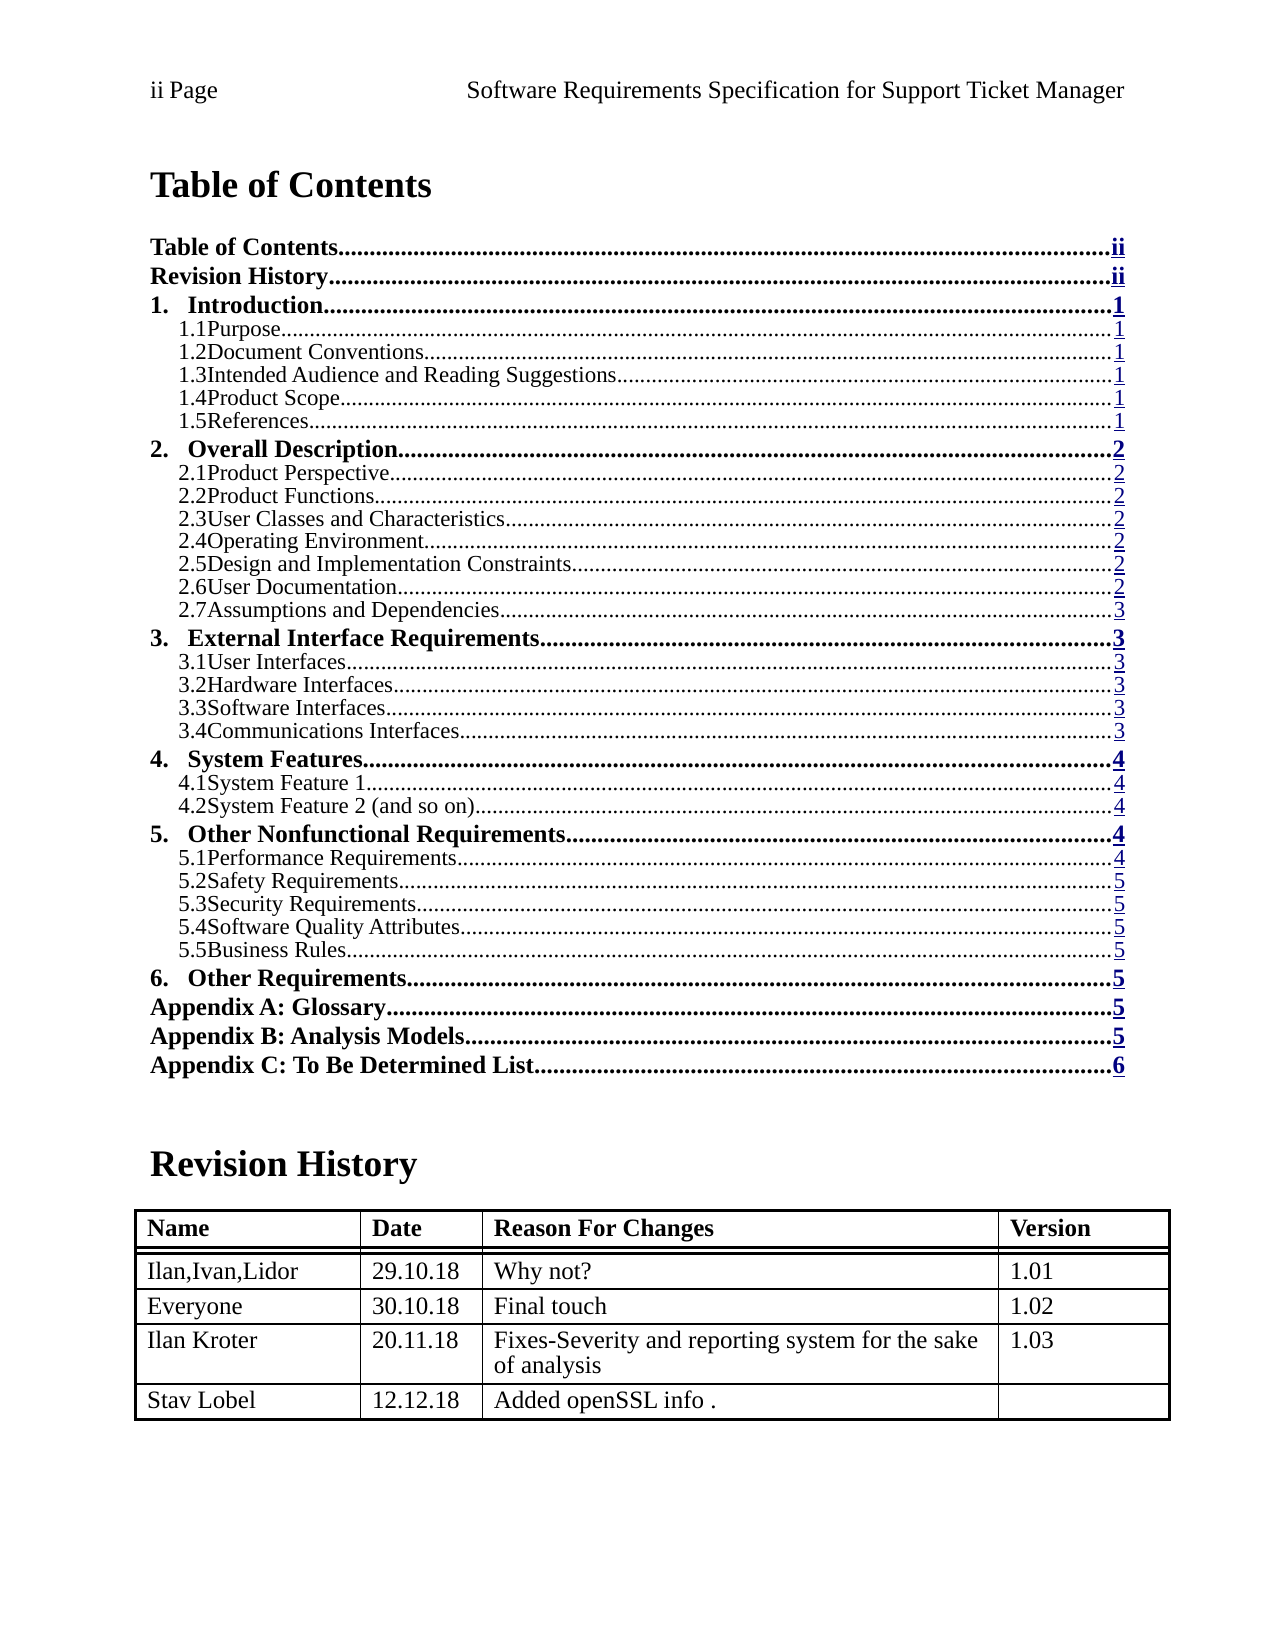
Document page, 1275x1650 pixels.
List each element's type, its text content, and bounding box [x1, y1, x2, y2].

table_cell Ilan Kroter [137, 1325, 360, 1383]
text Appendix B: Analysis Models 5 [150, 1026, 1125, 1049]
table_cell Why not? [483, 1255, 998, 1288]
table_cell Stav Lobel [137, 1385, 360, 1418]
text Appendix A: Glossary 5 [150, 997, 1125, 1020]
text 2.3 User Classes and Characteristics 2 [178, 508, 1125, 531]
text 2.4 Operating Environment 2 [178, 531, 1125, 553]
table_cell Final touch [483, 1290, 998, 1323]
text 3.3 Software Interfaces 3 [178, 697, 1125, 720]
text 2.7 Assumptions and Dependencies 3 [178, 599, 1125, 622]
text 1. Introduction 1 [150, 295, 1125, 318]
table_header Reason For Changes [483, 1212, 998, 1246]
table_cell [999, 1385, 1168, 1418]
text Revision History [150, 1141, 1125, 1184]
table_cell 12.12.18 [361, 1385, 482, 1418]
text 3. External Interface Requirements 3 [150, 628, 1125, 651]
text 3.1 User Interfaces 3 [178, 651, 1125, 674]
text 5. Other Nonfunctional Requirements 4 [150, 824, 1125, 847]
text Appendix C: To Be Determined List 6 [150, 1056, 1125, 1078]
text 5.1 Performance Requirements 4 [178, 847, 1125, 870]
table_cell Fixes-Severity and reporting system for the sake of analysis [483, 1325, 998, 1383]
text 1.1 Purpose 1 [178, 318, 1125, 341]
text 3.2 Hardware Interfaces 3 [178, 674, 1125, 697]
text 3.4 Communications Interfaces 3 [178, 720, 1125, 743]
text 2.5 Design and Implementation Constraints 2 [178, 553, 1125, 576]
table_cell Everyone [137, 1290, 360, 1323]
text 1.4 Product Scope 1 [178, 387, 1125, 410]
text 5.2 Safety Requirements 5 [178, 870, 1125, 893]
text 2. Overall Description 2 [150, 439, 1125, 462]
text 2.2 Product Functions 2 [178, 485, 1125, 508]
table_cell 29.10.18 [361, 1255, 482, 1288]
text 1.5 References 1 [178, 410, 1125, 433]
table_cell 1.03 [999, 1325, 1168, 1383]
table_cell 20.11.18 [361, 1325, 482, 1383]
table_cell 30.10.18 [361, 1290, 482, 1323]
table_cell 1.01 [999, 1255, 1168, 1288]
text 1.2 Document Conventions 1 [178, 341, 1125, 364]
text Table of Contents ii [150, 237, 1125, 260]
text 4.1 System Feature 1 4 [178, 772, 1125, 795]
text 1.3 Intended Audience and Reading Suggestions 1 [178, 364, 1125, 387]
text 5.5 Business Rules 5 [178, 939, 1125, 962]
table_header Version [999, 1212, 1168, 1246]
text 5.3 Security Requirements 5 [178, 893, 1125, 916]
text 4.2 System Feature 2 (and so on) 4 [178, 795, 1125, 818]
text 4. System Features 4 [150, 749, 1125, 772]
table_cell 1.02 [999, 1290, 1168, 1323]
text Revision History ii [150, 266, 1125, 289]
text Table of Contents [150, 162, 1125, 206]
table_header Date [361, 1212, 482, 1246]
text 6. Other Requirements 5 [150, 968, 1125, 991]
table_cell Ilan,Ivan,Lidor [137, 1255, 360, 1288]
text 2.6 User Documentation 2 [178, 576, 1125, 599]
text 2.1 Product Perspective 2 [178, 462, 1125, 485]
table_header Name [137, 1212, 360, 1246]
text 5.4 Software Quality Attributes 5 [178, 916, 1125, 939]
table_cell Added openSSL info . [483, 1385, 998, 1418]
